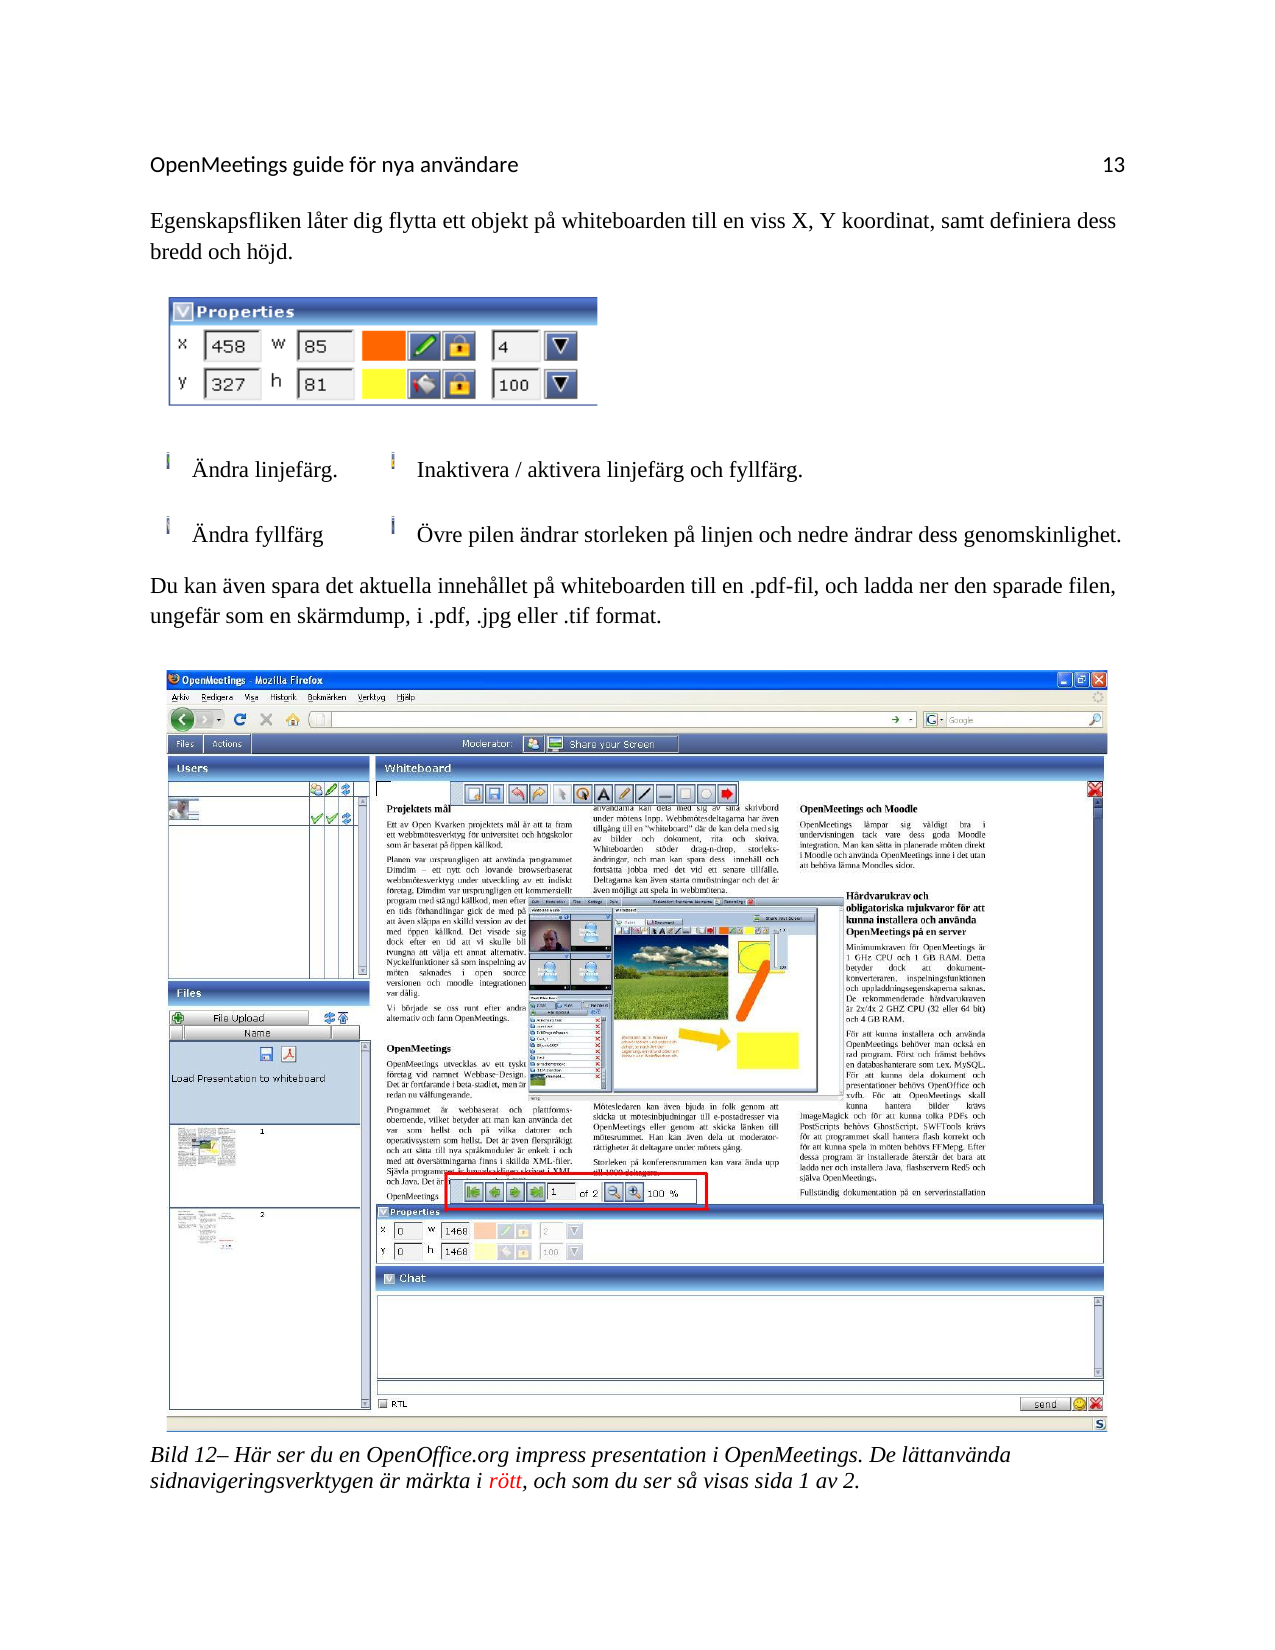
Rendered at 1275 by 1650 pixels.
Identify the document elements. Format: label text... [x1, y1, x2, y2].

text Ändra linjefärg. Inaktivera / aktivera linjefärg och fyllfärg. [150, 443, 1125, 483]
picture [166, 516, 170, 534]
text Bild 12– Här ser du en OpenOffice.org impress presentation i OpenMeetings. De lättanvända sidnavigeringsverktygen är märkta i rött, och som du ser så visas sida 1 av 2. [150, 661, 1125, 1493]
text Du kan även spara det aktuella innehållet på whiteboarden till en .pdf-fil, och ladda ner den sparade filen, ungefär som en skärmdump, i .pdf, .jpg eller .tif format. [150, 572, 1125, 628]
picture [166, 670, 1108, 1432]
picture [391, 516, 395, 534]
picture [166, 452, 170, 469]
picture [391, 452, 395, 469]
text Egenskapsfliken låter dig flytta ett objekt på whiteboarden till en viss X, Y koordinat, samt definiera dess bredd och höjd. [150, 207, 1125, 264]
text Ändra fyllfärg Övre pilen ändrar storleken på linjen och nedre ändrar dess genomskinlighet. [150, 507, 1125, 547]
picture [166, 297, 598, 410]
